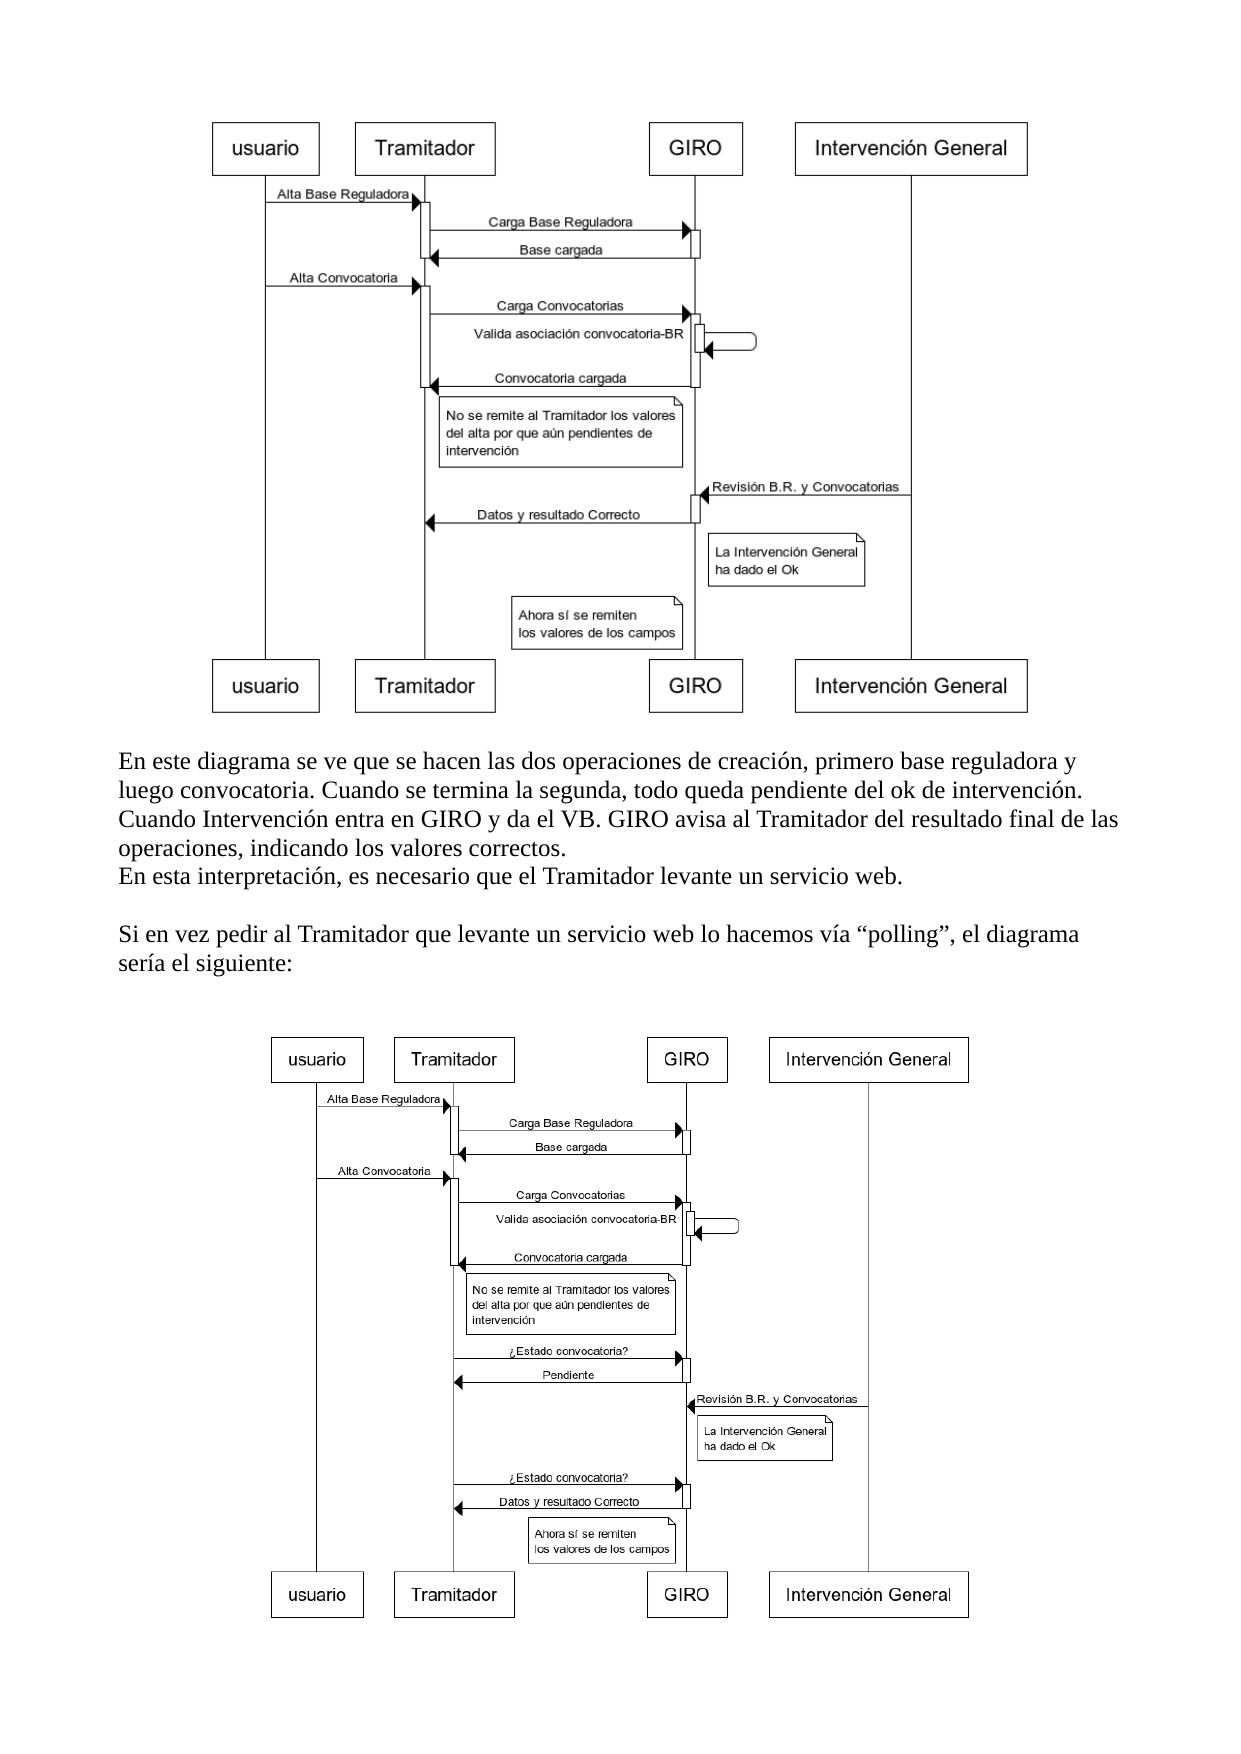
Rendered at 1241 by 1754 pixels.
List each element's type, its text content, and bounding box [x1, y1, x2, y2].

text Si en vez pedir al Tramitador que levante un servicio web lo hacemos vía “polling”, el diagrama sería el siguiente: [118, 919, 1122, 976]
text Cuando Intervención entra en GIRO y da el VB. GIRO avisa al Tramitador del resultado final de las operaciones, indicando los valores correctos. En esta interpretación, es necesario que el Tramitador levante un servicio web. [118, 804, 1122, 890]
picture [267, 1033, 974, 1621]
text En este diagrama se ve que se hacen las dos operaciones de creación, primero base reguladora y luego convocatoria. Cuando se termina la segunda, todo queda pendiente del ok de intervención. [118, 118, 1122, 804]
picture [209, 118, 1032, 718]
